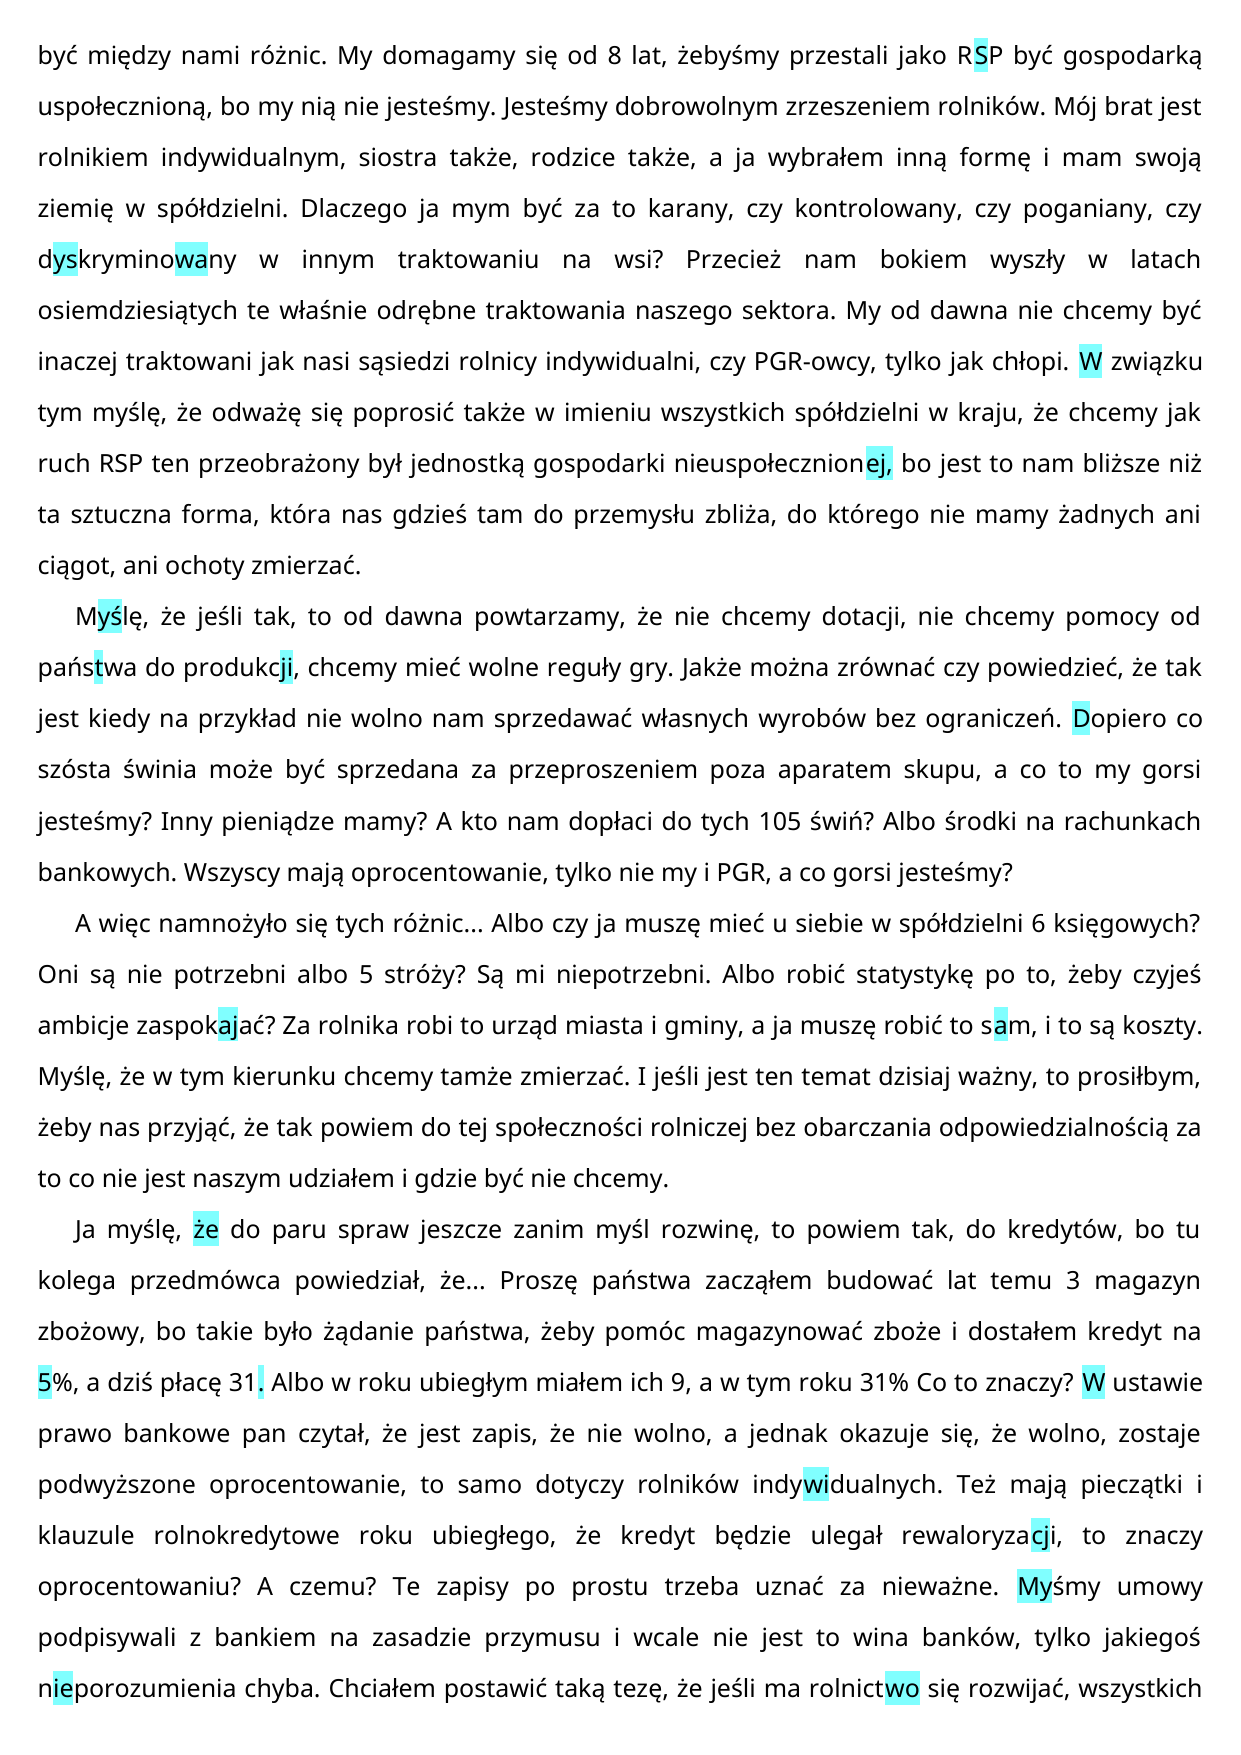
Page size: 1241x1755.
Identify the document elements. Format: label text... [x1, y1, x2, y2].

text A więc namnożyło się tych różnic... Albo czy ja muszę mieć u siebie w spółdzielni 6 księgowych? Oni są nie potrzebni albo 5 stróży? Są mi niepotrzebni. Albo robić statystykę po to, żeby czyjeś ambicje zaspokajać? Za rolnika robi to urząd miasta i gminy, a ja muszę robić to sam, i to są koszty. Myślę, że w tym kierunku chcemy tamże zmierzać. I jeśli jest ten temat dzisiaj ważny, to prosiłbym, żeby nas przyjąć, że tak powiem do tej społeczności rolniczej bez obarczania odpowiedzialnością za to co nie jest naszym udziałem i gdzie być nie chcemy. [37, 905, 1203, 1194]
text być między nami różnic. My domagamy się od 8 lat, żebyśmy przestali jako RSP być gospodarką uspołecznioną, bo my nią nie jesteśmy. Jesteśmy dobrowolnym zrzeszeniem rolników. Mój brat jest rolnikiem indywidualnym, siostra także, rodzice także, a ja wybrałem inną formę i mam swoją ziemię w spółdzielni. Dlaczego ja mym być za to karany, czy kontrolowany, czy poganiany, czy dyskryminowany w innym traktowaniu na wsi? Przecież nam bokiem wyszły w latach osiemdziesiątych te właśnie odrębne traktowania naszego sektora. My od dawna nie chcemy być inaczej traktowani jak nasi sąsiedzi rolnicy indywidualni, czy PGR-owcy, tylko jak chłopi. W związku tym myślę, że odważę się poprosić także w imieniu wszystkich spółdzielni w kraju, że chcemy jak ruch RSP ten przeobrażony był jednostką gospodarki nieuspołecznionej, bo jest to nam bliższe niż ta sztuczna forma, która nas gdzieś tam do przemysłu zbliża, do którego nie mamy żadnych ani ciągot, ani ochoty zmierzać. [37, 37, 1203, 582]
text Ja myślę, że do paru spraw jeszcze zanim myśl rozwinę, to powiem tak, do kredytów, bo tu kolega przedmówca powiedział, że... Proszę państwa zacząłem budować lat temu 3 magazyn zbożowy, bo takie było żądanie państwa, żeby pomóc magazynować zboże i dostałem kredyt na 5%, a dziś płacę 31. Albo w roku ubiegłym miałem ich 9, a w tym roku 31% Co to znaczy? W ustawie prawo bankowe pan czytał, że jest zapis, że nie wolno, a jednak okazuje się, że wolno, zostaje podwyższone oprocentowanie, to samo dotyczy rolników indywidualnych. Też mają pieczątki i klauzule rolnokredytowe roku ubiegłego, że kredyt będzie ulegał rewaloryzacji, to znaczy oprocentowaniu? A czemu? Te zapisy po prostu trzeba uznać za nieważne. Myśmy umowy podpisywali z bankiem na zasadzie przymusu i wcale nie jest to wina banków, tylko jakiegoś nieporozumienia chyba. Chciałem postawić taką tezę, że jeśli ma rolnictwo się rozwijać, wszystkich [37, 1211, 1203, 1705]
text Myślę, że jeśli tak, to od dawna powtarzamy, że nie chcemy dotacji, nie chcemy pomocy od państwa do produkcji, chcemy mieć wolne reguły gry. Jakże można zrównać czy powiedzieć, że tak jest kiedy na przykład nie wolno nam sprzedawać własnych wyrobów bez ograniczeń. Dopiero co szósta świnia może być sprzedana za przeproszeniem poza aparatem skupu, a co to my gorsi jesteśmy? Inny pieniądze mamy? A kto nam dopłaci do tych 105 świń? Albo środki na rachunkach bankowych. Wszyscy mają oprocentowanie, tylko nie my i PGR, a co gorsi jesteśmy? [37, 599, 1203, 888]
